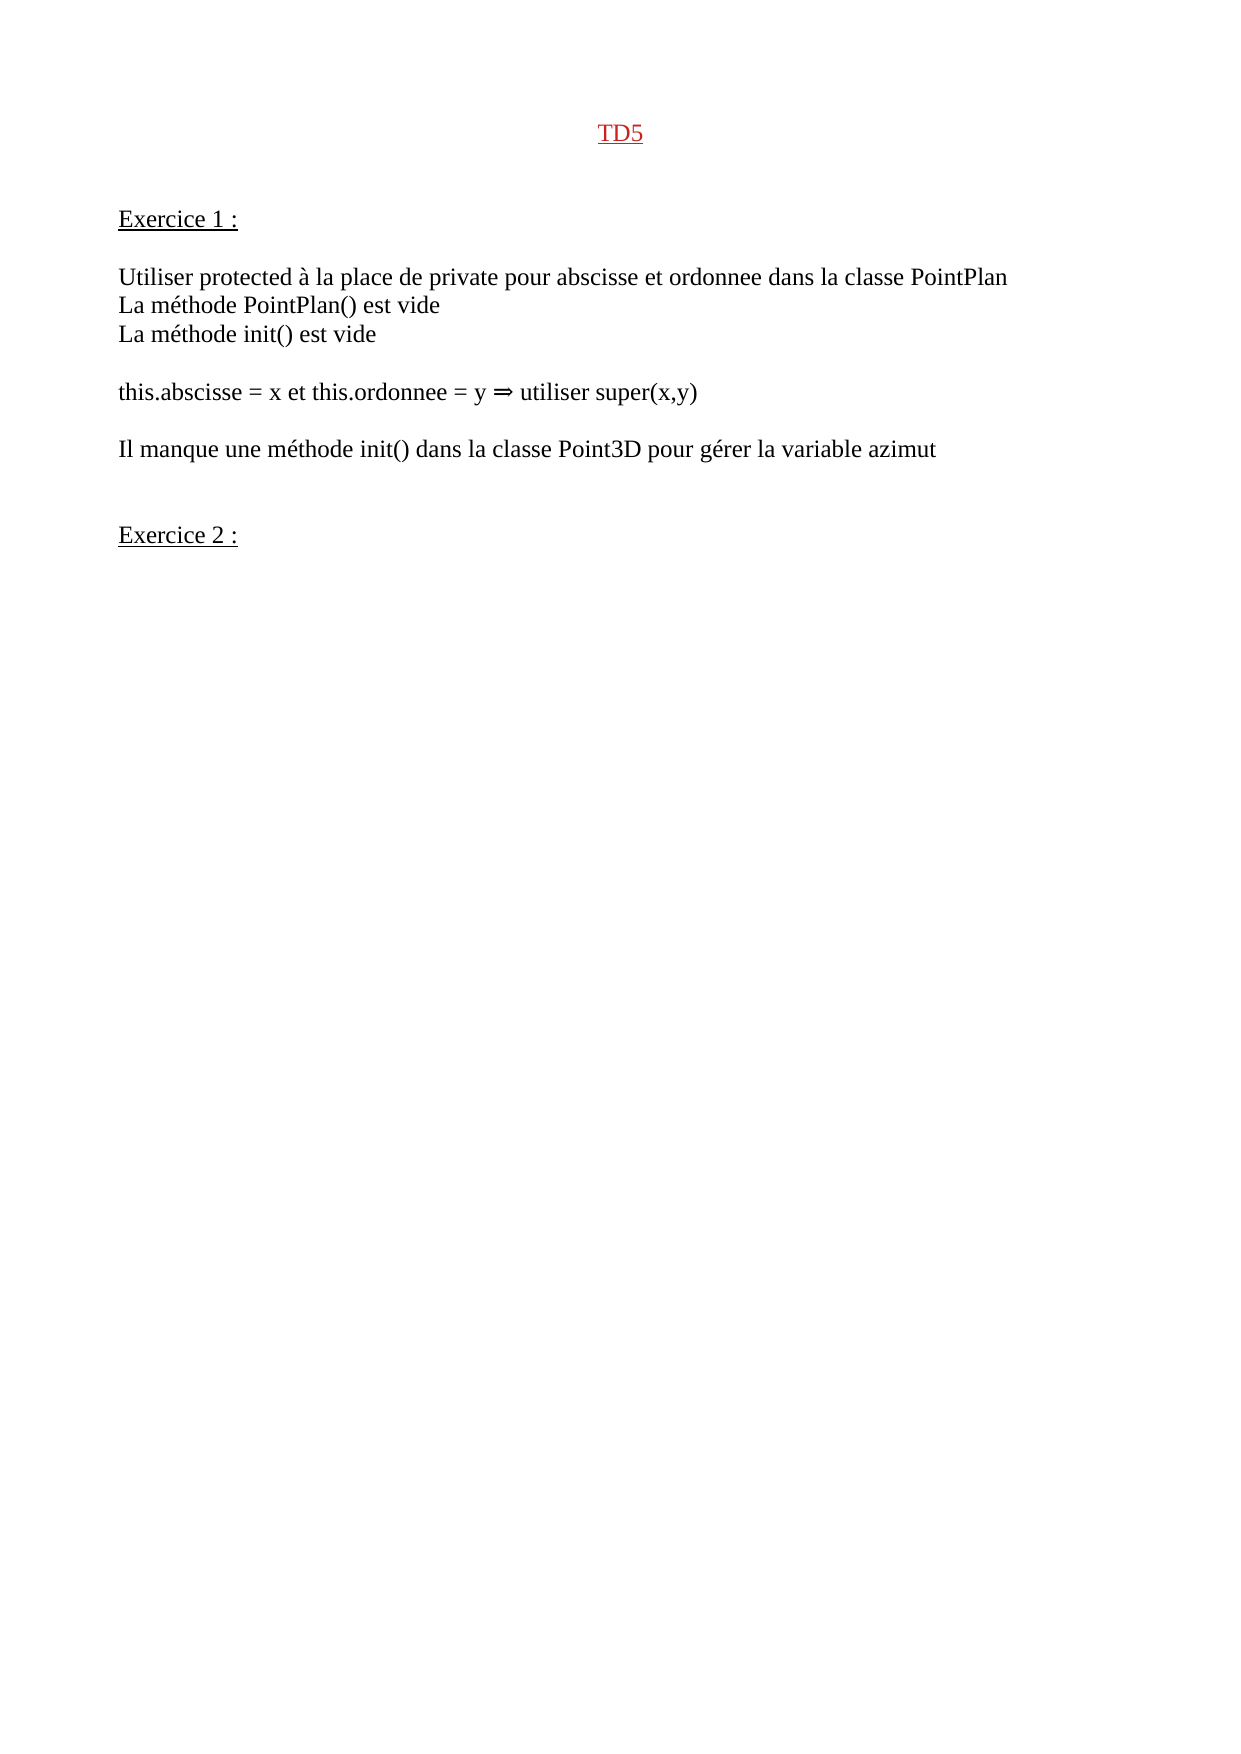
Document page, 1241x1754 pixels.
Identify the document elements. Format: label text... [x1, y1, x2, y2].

text La méthode init() est vide [118, 319, 1122, 348]
text Exercice 1 : [118, 204, 1122, 233]
text Exercice 2 : [118, 521, 1122, 549]
text this.abscisse = x et this.ordonnee = y ⇒ utiliser super(x,y) [118, 377, 1122, 406]
text La méthode PointPlan() est vide [118, 291, 1122, 319]
text Utiliser protected à la place de private pour abscisse et ordonnee dans la classe PointPlan [118, 262, 1122, 291]
text Il manque une méthode init() dans la classe Point3D pour gérer la variable azimut [118, 434, 1122, 463]
text TD5 [118, 118, 1122, 147]
